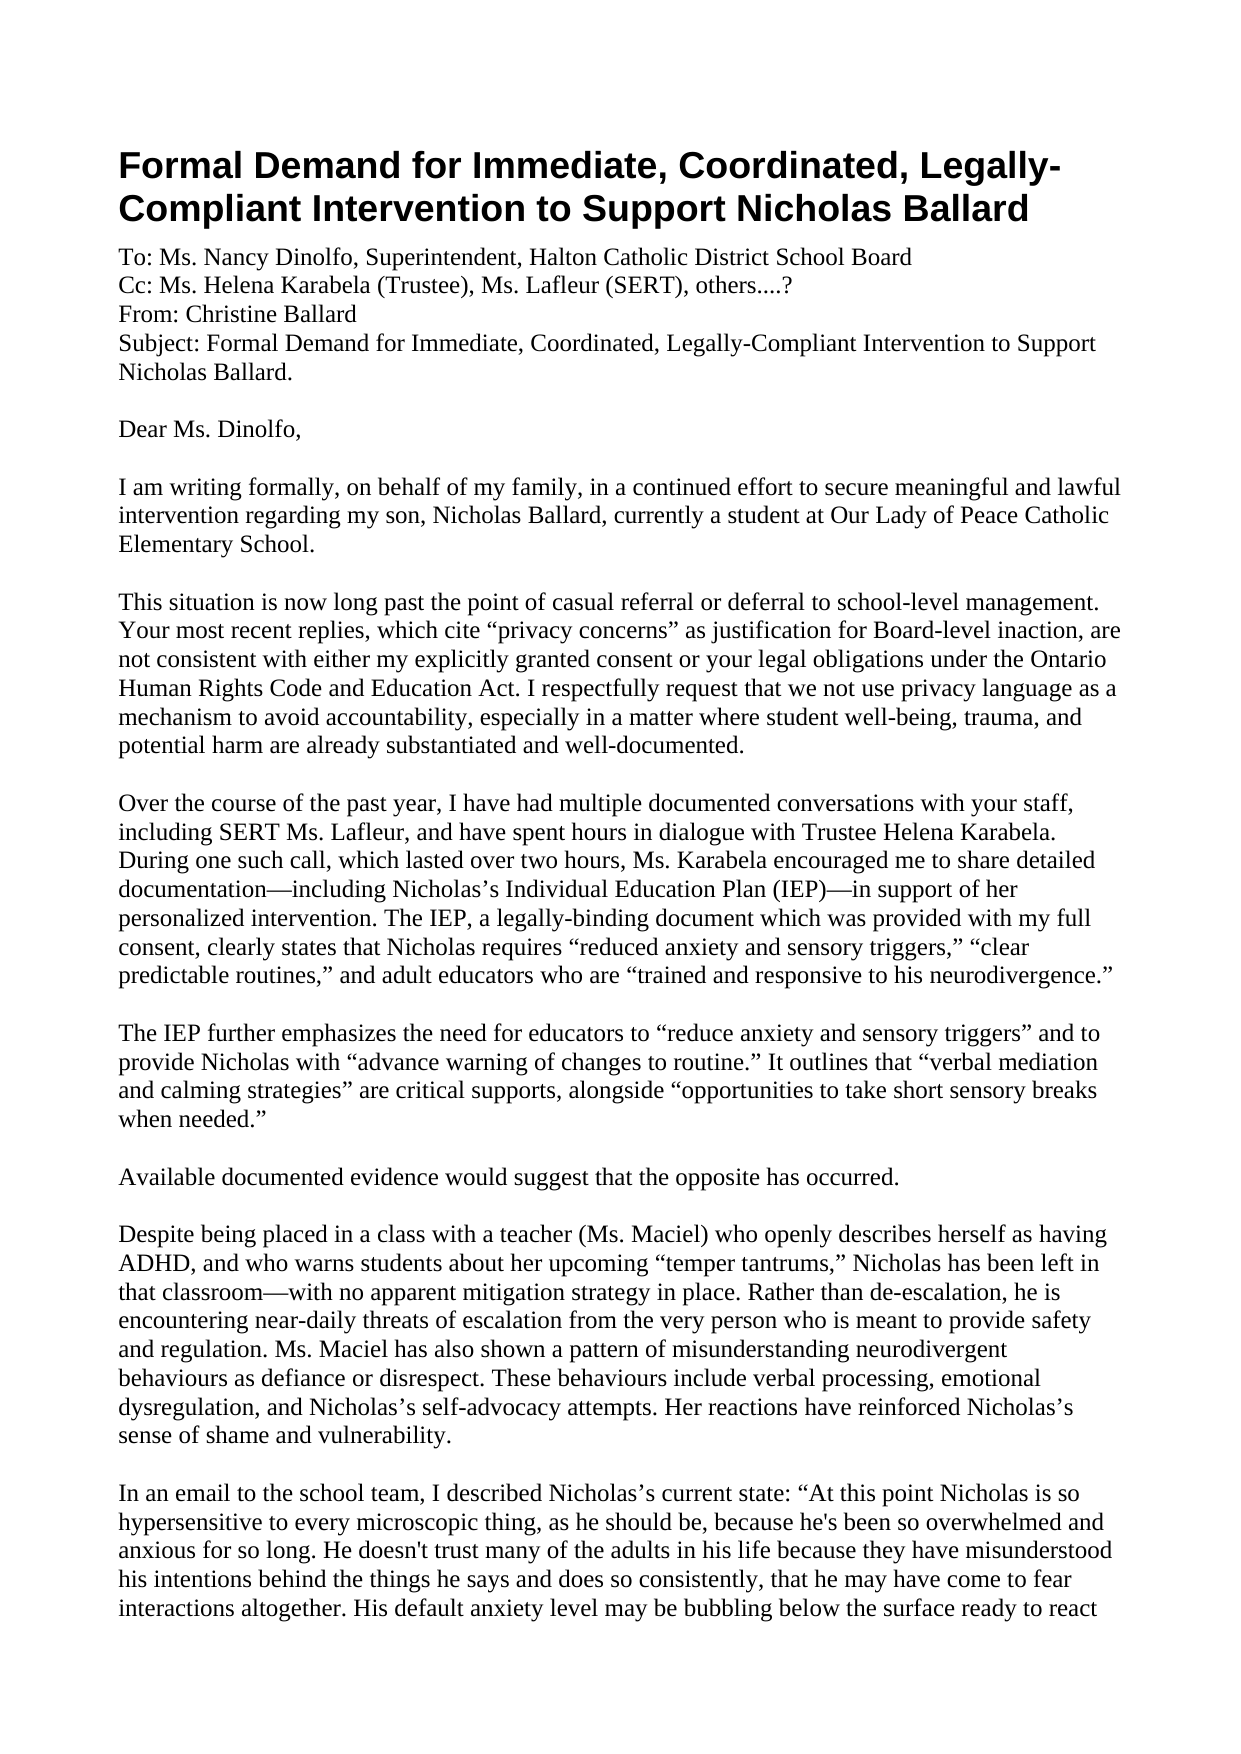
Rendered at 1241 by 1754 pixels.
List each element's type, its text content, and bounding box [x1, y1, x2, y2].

text Over the course of the past year, I have had multiple documented conversations with your staff, including SERT Ms. Lafleur, and have spent hours in dialogue with Trustee Helena Karabela. During one such call, which lasted over two hours, Ms. Karabela encouraged me to share detailed documentation—including Nicholas’s Individual Education Plan (IEP)—in support of her personalized intervention. The IEP, a legally-binding document which was provided with my full consent, clearly states that Nicholas requires “reduced anxiety and sensory triggers,” “clear predictable routines,” and adult educators who are “trained and responsive to his neurodivergence.” [118, 722, 1122, 923]
text Available documented evidence would suggest that the opposite has occurred. [118, 1096, 1122, 1124]
text This situation is now long past the point of casual referral or deferral to school-level management. Your most recent replies, which cite “privacy concerns” as justification for Board-level inaction, are not consistent with either my explicitly granted consent or your legal obligations under the Ontario Human Rights Code and Education Act. I respectfully request that we not use privacy language as a mechanism to avoid accountability, especially in a matter where student well-being, trauma, and potential harm are already substantiated and well-documented. [118, 521, 1122, 693]
text From: Christine Ballard [118, 233, 1122, 262]
text Dear Ms. Dinolfo, [118, 348, 1122, 377]
text The IEP further emphasizes the need for educators to “reduce anxiety and sensory triggers” and to provide Nicholas with “advance warning of changes to routine.” It outlines that “verbal mediation and calming strategies” are critical supports, alongside “opportunities to take short sensory breaks when needed.” [118, 952, 1122, 1067]
text To: Ms. Nancy Dinolfo, Superintendent, Halton Catholic District School Board [118, 176, 1122, 204]
text In an email to the school team, I described Nicholas’s current state: “At this point Nicholas is so hypersensitive to every microscopic thing, as he should be, because he's been so overwhelmed and anxious for so long. He doesn't trust many of the adults in his life because they have misunderstood his intentions behind the things he says and does so consistently, that he may have come to fear interactions altogether. His default anxiety level may be bubbling below the surface ready to react explosively at the slightest hint of a threat to his autonomy. Living inside this experience is traumatic.” [118, 1412, 1122, 1613]
text Cc: Ms. Helena Karabela (Trustee), Ms. Lafleur (SERT), others....? [118, 204, 1122, 233]
text I am writing formally, on behalf of my family, in a continued effort to secure meaningful and lawful intervention regarding my son, Nicholas Ballard, currently a student at Our Lady of Peace Catholic Elementary School. [118, 406, 1122, 492]
text Despite being placed in a class with a teacher (Ms. Maciel) who openly describes herself as having ADHD, and who warns students about her upcoming “temper tantrums,” Nicholas has been left in that classroom—with no apparent mitigation strategy in place. Rather than de-escalation, he is encountering near-daily threats of escalation from the very person who is meant to provide safety and regulation. Ms. Maciel has also shown a pattern of misunderstanding neurodivergent behaviours as defiance or disrespect. These behaviours include verbal processing, emotional dysregulation, and Nicholas’s self-advocacy attempts. Her reactions have reinforced Nicholas’s sense of shame and vulnerability. [118, 1153, 1122, 1383]
text Subject: Formal Demand for Immediate, Coordinated, Legally-Compliant Intervention to Support Nicholas Ballard. [118, 262, 1122, 319]
subtitle Formal Demand for Immediate, Coordinated, Legally-Compliant Intervention to Support Nicholas Ballard [118, 118, 1122, 176]
